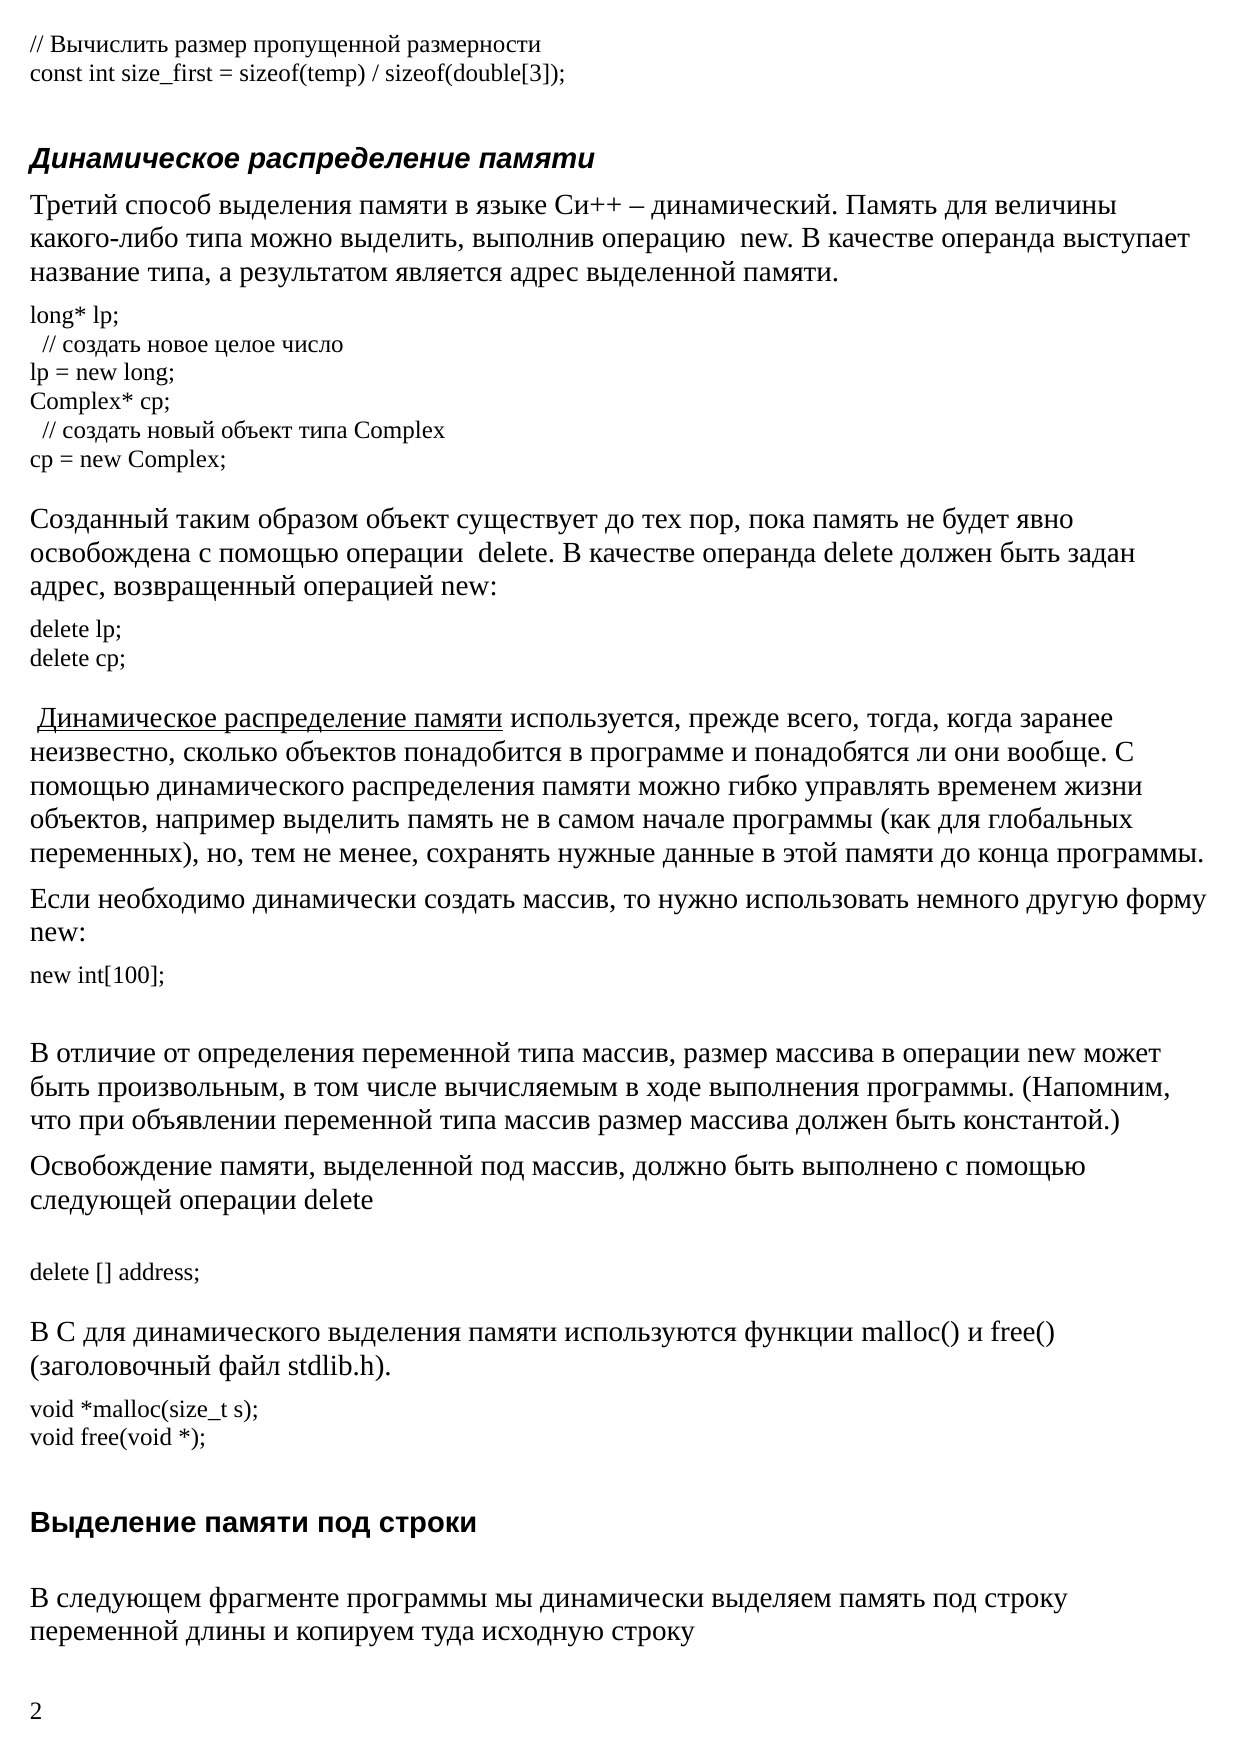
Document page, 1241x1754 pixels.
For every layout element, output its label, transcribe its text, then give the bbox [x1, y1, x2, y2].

text Complex* cp; [29, 386, 1211, 415]
subtitle Выделение памяти под строки [29, 1505, 1211, 1538]
text // создать новое целое число [29, 329, 1211, 357]
text В отличие от определения переменной типа массив, размер массива в операции new может быть произвольным, в том числе вычисляемым в ходе выполнения программы. (Напомним, что при объявлении переменной типа массив размер массива должен быть константой.) [29, 1035, 1211, 1136]
text delete lp; [29, 614, 1211, 643]
text void *malloc(size_t s); [29, 1394, 1211, 1422]
text Если необходимо динамически создать массив, то нужно использовать немного другую форму new: [29, 881, 1211, 948]
text delete [] address; [29, 1257, 1211, 1285]
text Освобождение памяти, выделенной под массив, должно быть выполнено с помощью следующей операции delete [29, 1148, 1211, 1215]
text Созданный таким образом объект существует до тех пор, пока память не будет явно освобождена с помощью операции delete. В качестве операнда delete должен быть задан адрес, возвращенный операцией new: [29, 501, 1211, 602]
text const int size_first = sizeof(temp) / sizeof(double[3]); [29, 58, 1211, 87]
text В C для динамического выделения памяти используются функции malloc() и free() (заголовочный файл stdlib.h). [29, 1314, 1211, 1381]
text new int[100]; [29, 960, 1211, 989]
text Третий способ выделения памяти в языке Си++ – динамический. Память для величины какого-либо типа можно выделить, выполнив операцию new. В качестве операнда выступает название типа, а результатом является адрес выделенной памяти. [29, 187, 1211, 287]
text void free(void *); [29, 1422, 1211, 1451]
text В следующем фрагменте программы мы динамически выделяем память под строку переменной длины и копируем туда исходную строку [29, 1580, 1211, 1647]
text // создать новый объект типа Complex [29, 415, 1211, 444]
text cp = new Complex; [29, 444, 1211, 472]
text // Вычислить размер пропущенной размерности [29, 29, 1211, 58]
text lp = new long; [29, 357, 1211, 386]
text Динамическое распределение памяти используется, прежде всего, тогда, когда заранее неизвестно, сколько объектов понадобится в программе и понадобятся ли они вообще. С помощью динамического распределения памяти можно гибко управлять временем жизни объектов, например выделить память не в самом начале программы (как для глобальных переменных), но, тем не менее, сохранять нужные данные в этой памяти до конца программы. [29, 701, 1211, 868]
text long* lp; [29, 300, 1211, 329]
subtitle Динамическое распределение памяти [29, 141, 1211, 174]
text delete cp; [29, 643, 1211, 672]
